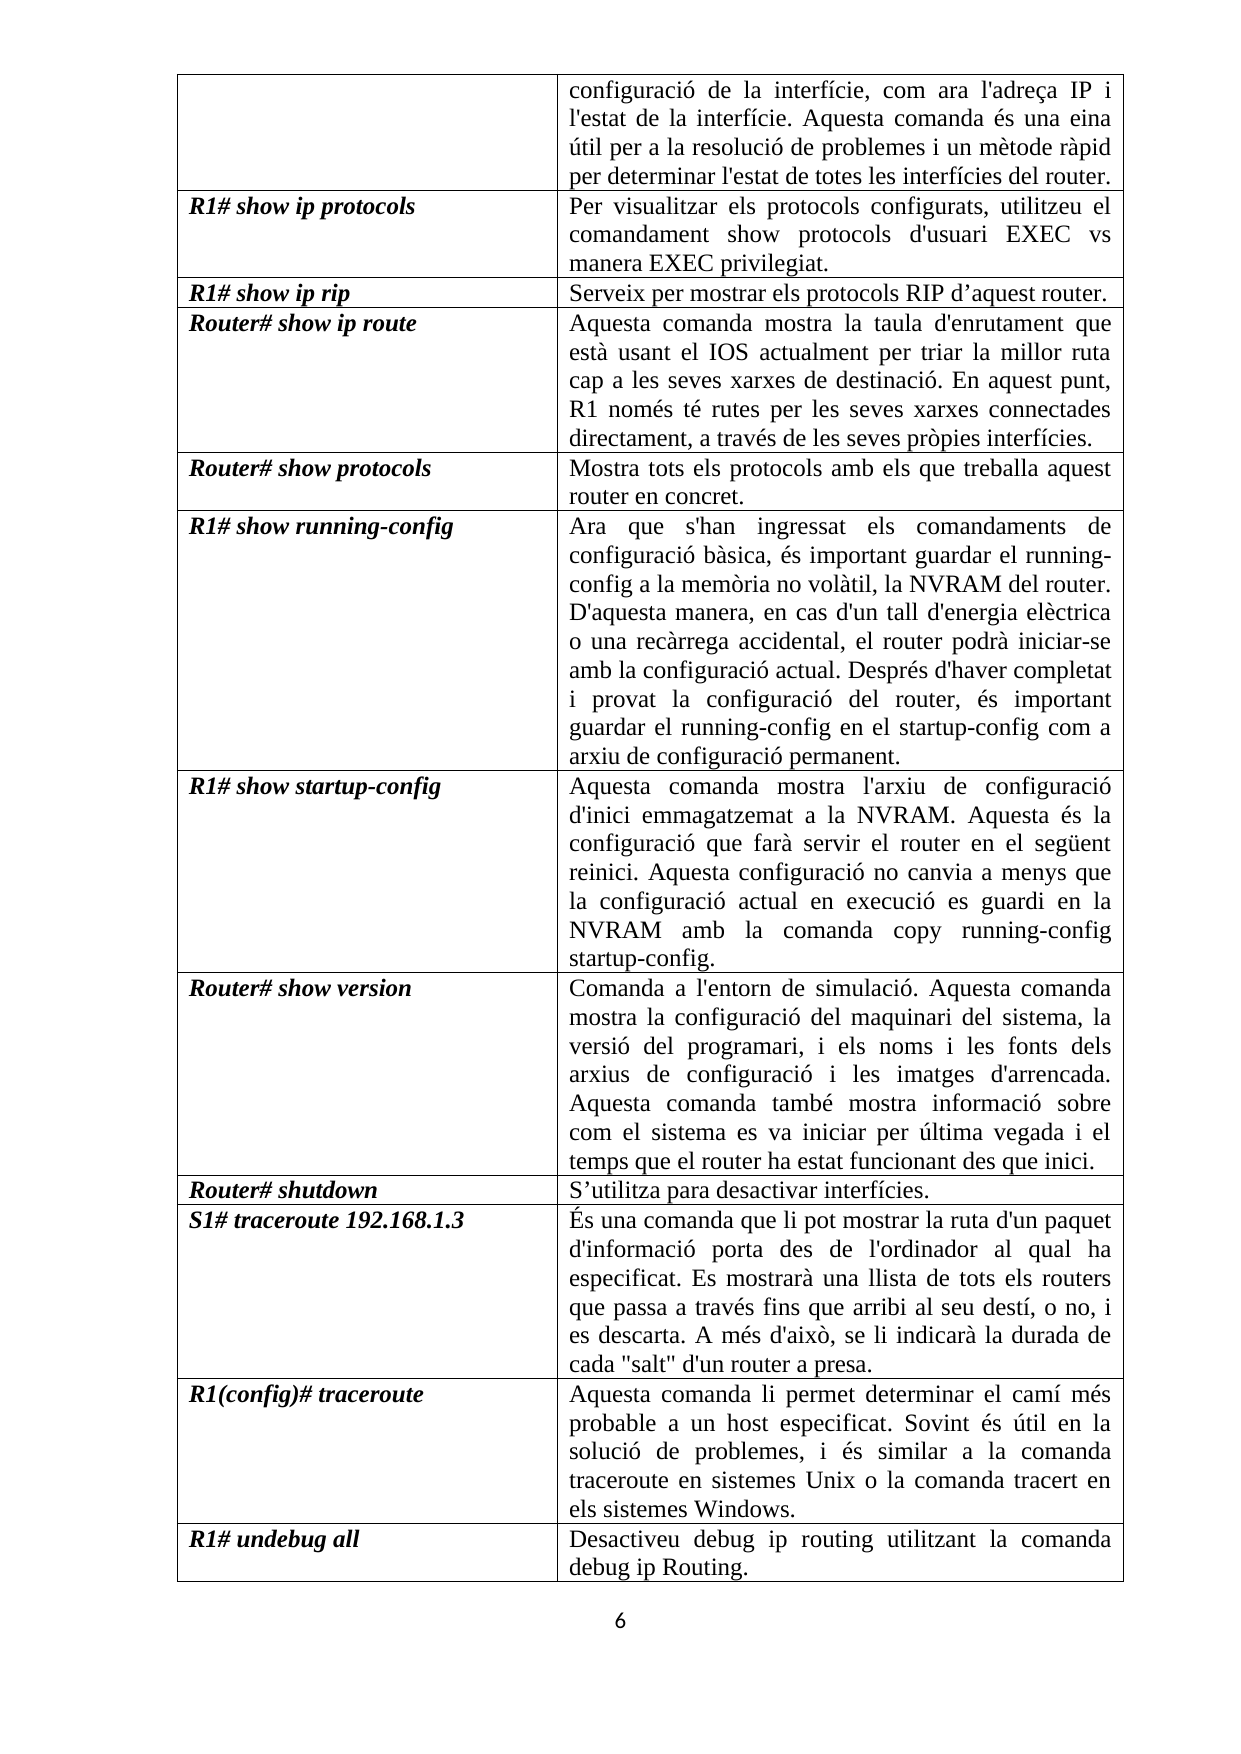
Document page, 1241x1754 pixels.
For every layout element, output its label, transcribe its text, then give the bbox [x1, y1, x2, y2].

table_cell Desactiveu debug ip routing utilitzant la comanda debug ip Routing. [558, 1524, 1123, 1581]
table_cell Serveix per mostrar els protocols RIP d’aquest router. [558, 278, 1123, 307]
table_cell Aquesta comanda mostra l'arxiu de configuració d'inici emmagatzemat a la NVRAM. Aquesta és la configuració que farà servir el router en el següent reinici. Aquesta configuració no canvia a menys que la configuració actual en execució es guardi en la NVRAM amb la comanda copy running-config startup-config. [558, 771, 1123, 972]
table_cell Router# show version [178, 973, 557, 1174]
table_cell Router# show ip route [178, 308, 557, 452]
table_cell Router# shutdown [178, 1176, 557, 1204]
table_cell Aquesta comanda li permet determinar el camí més probable a un host especificat. Sovint és útil en la solució de problemes, i és similar a la comanda traceroute en sistemes Unix o la comanda tracert en els sistemes Windows. [558, 1379, 1123, 1523]
table_cell [178, 75, 557, 190]
table_cell R1# show running-config [178, 511, 557, 770]
table_cell Mostra tots els protocols amb els que treballa aquest router en concret. [558, 453, 1123, 510]
table_cell Ara que s'han ingressat els comandaments de configuració bàsica, és important guardar el running-config a la memòria no volàtil, la NVRAM del router. D'aquesta manera, en cas d'un tall d'energia elèctrica o una recàrrega accidental, el router podrà iniciar-se amb la configuració actual. Després d'haver completat i provat la configuració del router, és important guardar el running-config en el startup-config com a arxiu de configuració permanent. [558, 511, 1123, 770]
table_cell configuració de la interfície, com ara l'adreça IP i l'estat de la interfície. Aquesta comanda és una eina útil per a la resolució de problemes i un mètode ràpid per determinar l'estat de totes les interfícies del router. [558, 75, 1123, 190]
table_cell És una comanda que li pot mostrar la ruta d'un paquet d'informació porta des de l'ordinador al qual ha especificat. Es mostrarà una llista de tots els routers que passa a través fins que arribi al seu destí, o no, i es descarta. A més d'això, se li indicarà la durada de cada "salt" d'un router a presa. [558, 1205, 1123, 1378]
table_cell S’utilitza para desactivar interfícies. [558, 1176, 1123, 1204]
table_cell R1# show startup-config [178, 771, 557, 972]
table_cell R1# show ip rip [178, 278, 557, 307]
table_cell R1# undebug all [178, 1524, 557, 1581]
table_cell S1# traceroute 192.168.1.3 [178, 1205, 557, 1378]
table_cell Aquesta comanda mostra la taula d'enrutament que està usant el IOS actualment per triar la millor ruta cap a les seves xarxes de destinació. En aquest punt, R1 només té rutes per les seves xarxes connectades directament, a través de les seves pròpies interfícies. [558, 308, 1123, 452]
table_cell R1(config)# traceroute [178, 1379, 557, 1523]
table_cell Router# show protocols [178, 453, 557, 510]
table_cell Comanda a l'entorn de simulació. Aquesta comanda mostra la configuració del maquinari del sistema, la versió del programari, i els noms i les fonts dels arxius de configuració i les imatges d'arrencada. Aquesta comanda també mostra informació sobre com el sistema es va iniciar per última vegada i el temps que el router ha estat funcionant des que inici. [558, 973, 1123, 1174]
table_cell R1# show ip protocols [178, 191, 557, 277]
table_cell Per visualitzar els protocols configurats, utilitzeu el comandament show protocols d'usuari EXEC vs manera EXEC privilegiat. [558, 191, 1123, 277]
